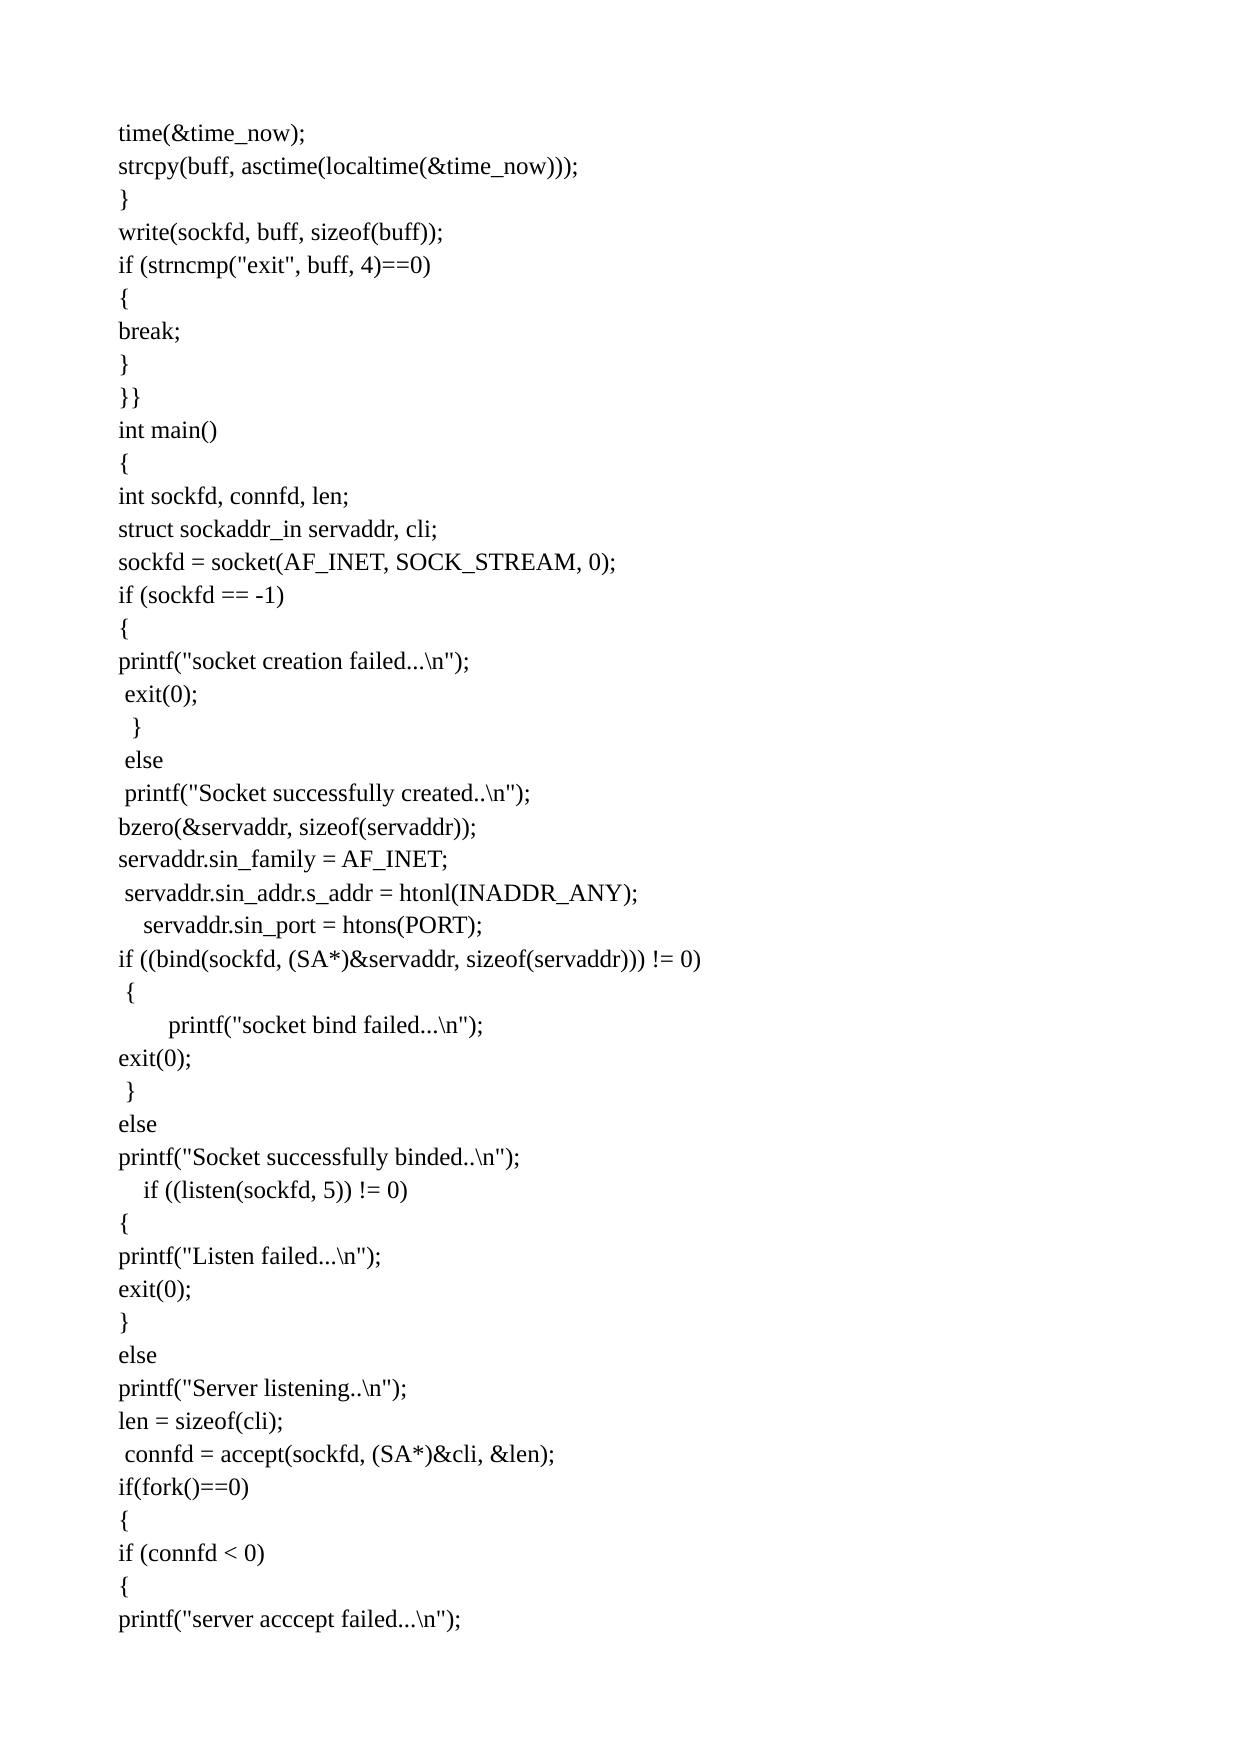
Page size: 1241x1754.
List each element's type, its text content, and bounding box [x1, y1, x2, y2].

text write(sockfd, buff, sizeof(buff)); [118, 217, 1122, 246]
text { [118, 448, 1122, 477]
text printf("socket creation failed...\n"); [118, 646, 1122, 675]
text int sockfd, connfd, len; [118, 481, 1122, 510]
text bzero(&servaddr, sizeof(servaddr)); [118, 812, 1122, 840]
text if (sockfd == -1) [118, 580, 1122, 609]
text { [118, 1571, 1122, 1600]
text struct sockaddr_in servaddr, cli; [118, 514, 1122, 543]
text else [118, 746, 1122, 774]
text sockfd = socket(AF_INET, SOCK_STREAM, 0); [118, 547, 1122, 576]
text break; [118, 316, 1122, 345]
text else [118, 1109, 1122, 1137]
text if (connfd < 0) [118, 1538, 1122, 1567]
text }} [118, 382, 1122, 411]
text int main() [118, 415, 1122, 444]
text printf("server acccept failed...\n"); [118, 1604, 1122, 1633]
text } [118, 1076, 1122, 1104]
text strcpy(buff, asctime(localtime(&time_now))); [118, 151, 1122, 180]
text { [118, 613, 1122, 642]
text { [118, 977, 1122, 1005]
text { [118, 1208, 1122, 1237]
text time(&time_now); [118, 118, 1122, 147]
text exit(0); [118, 1043, 1122, 1071]
text printf("Listen failed...\n"); [118, 1241, 1122, 1269]
text } [118, 184, 1122, 213]
text printf("Socket successfully created..\n"); [118, 778, 1122, 807]
text } [118, 712, 1122, 741]
text } [118, 349, 1122, 378]
text printf("Server listening..\n"); [118, 1373, 1122, 1402]
text len = sizeof(cli); [118, 1406, 1122, 1435]
text if(fork()==0) [118, 1472, 1122, 1501]
text if (strncmp("exit", buff, 4)==0) [118, 250, 1122, 279]
text { [118, 1505, 1122, 1534]
text else [118, 1340, 1122, 1369]
text printf("Socket successfully binded..\n"); [118, 1142, 1122, 1171]
text if ((bind(sockfd, (SA*)&servaddr, sizeof(servaddr))) != 0) [118, 944, 1122, 972]
text exit(0); [118, 679, 1122, 708]
text exit(0); [118, 1274, 1122, 1303]
text servaddr.sin_addr.s_addr = htonl(INADDR_ANY); [118, 878, 1122, 906]
text } [118, 1307, 1122, 1336]
text servaddr.sin_port = htons(PORT); [118, 911, 1122, 939]
text { [118, 283, 1122, 312]
text connfd = accept(sockfd, (SA*)&cli, &len); [118, 1439, 1122, 1468]
text printf("socket bind failed...\n"); [118, 1010, 1122, 1038]
text servaddr.sin_family = AF_INET; [118, 844, 1122, 873]
text if ((listen(sockfd, 5)) != 0) [118, 1175, 1122, 1203]
